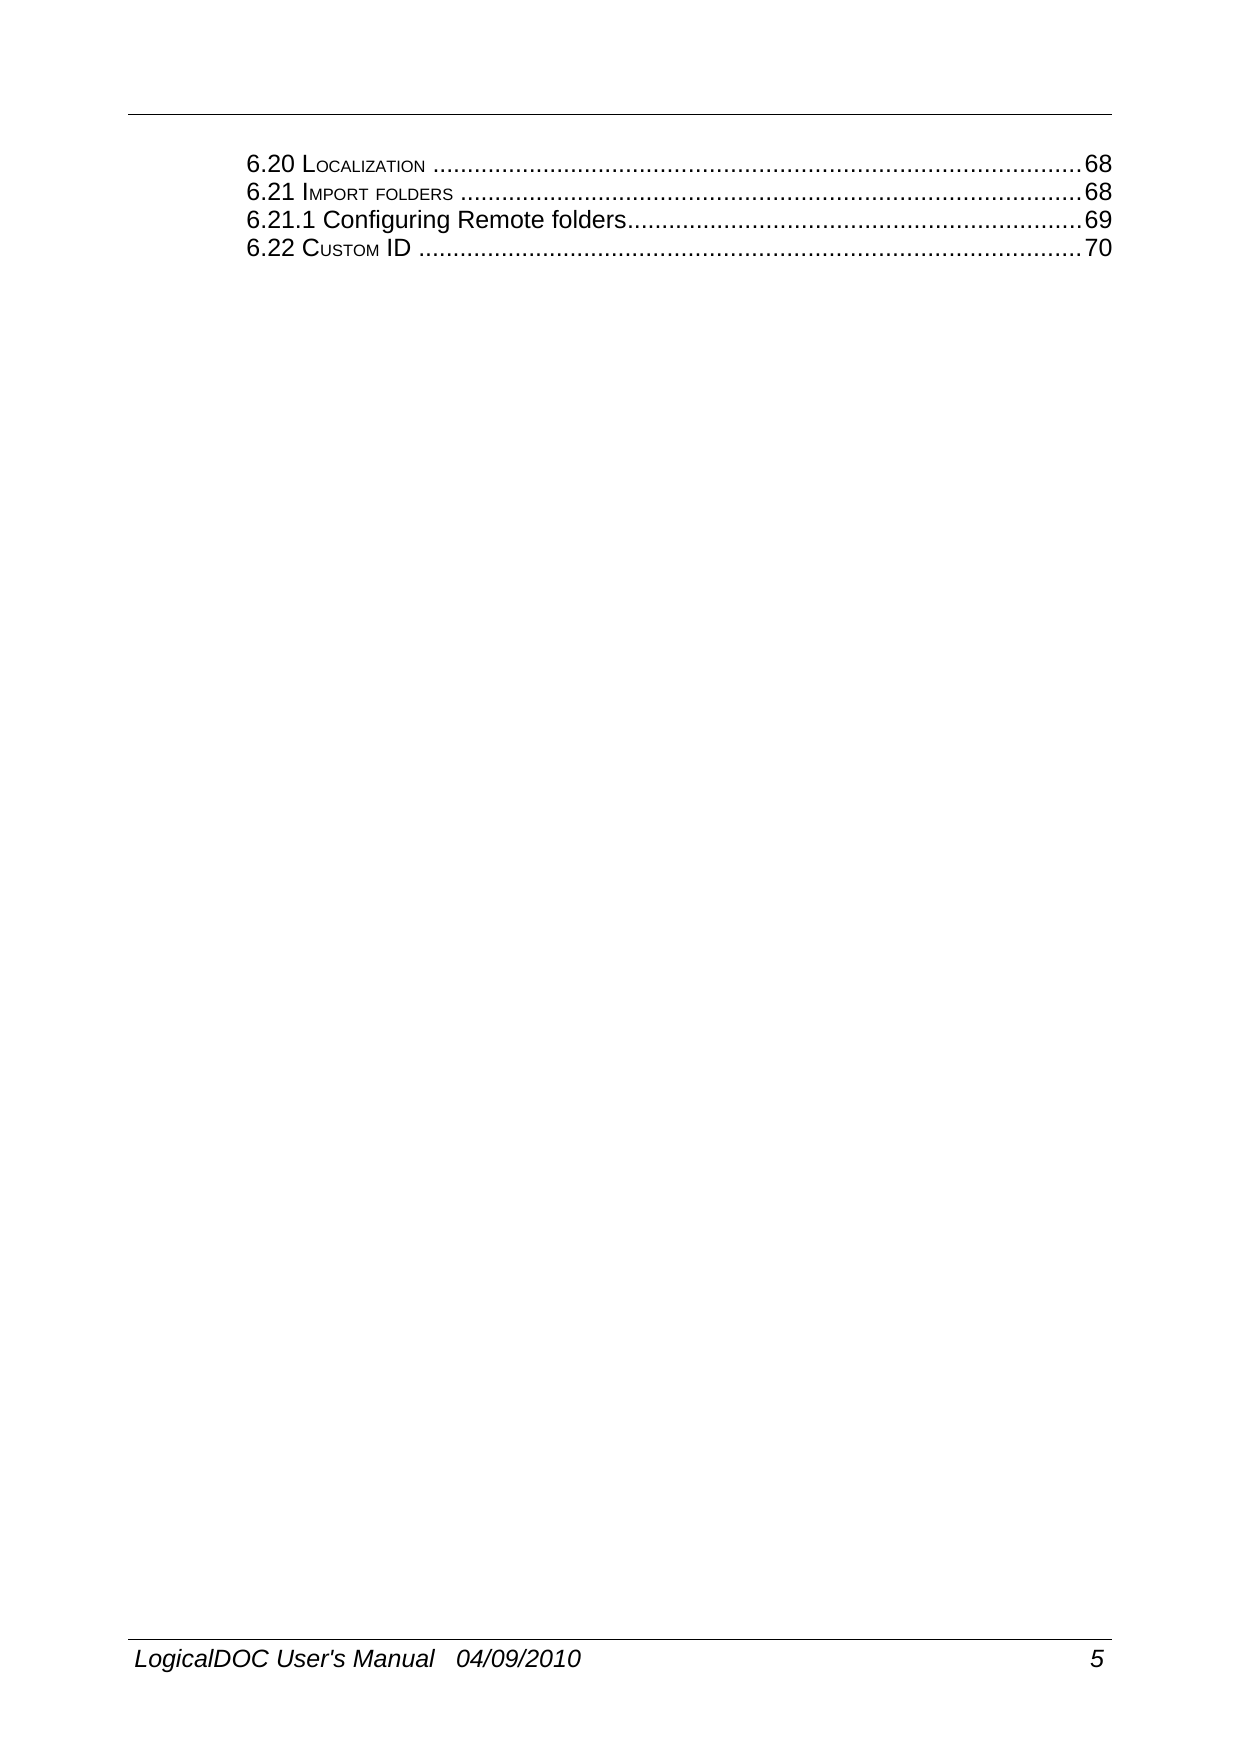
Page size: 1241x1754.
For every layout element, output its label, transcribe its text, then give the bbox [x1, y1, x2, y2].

text 6.22 Custom ID 70 [246, 234, 1112, 262]
text 6.20 Localization 68 [246, 150, 1112, 178]
text 6.21 Import folders 68 [246, 178, 1112, 206]
text 6.21.1 Configuring Remote folders 69 [246, 206, 1112, 234]
